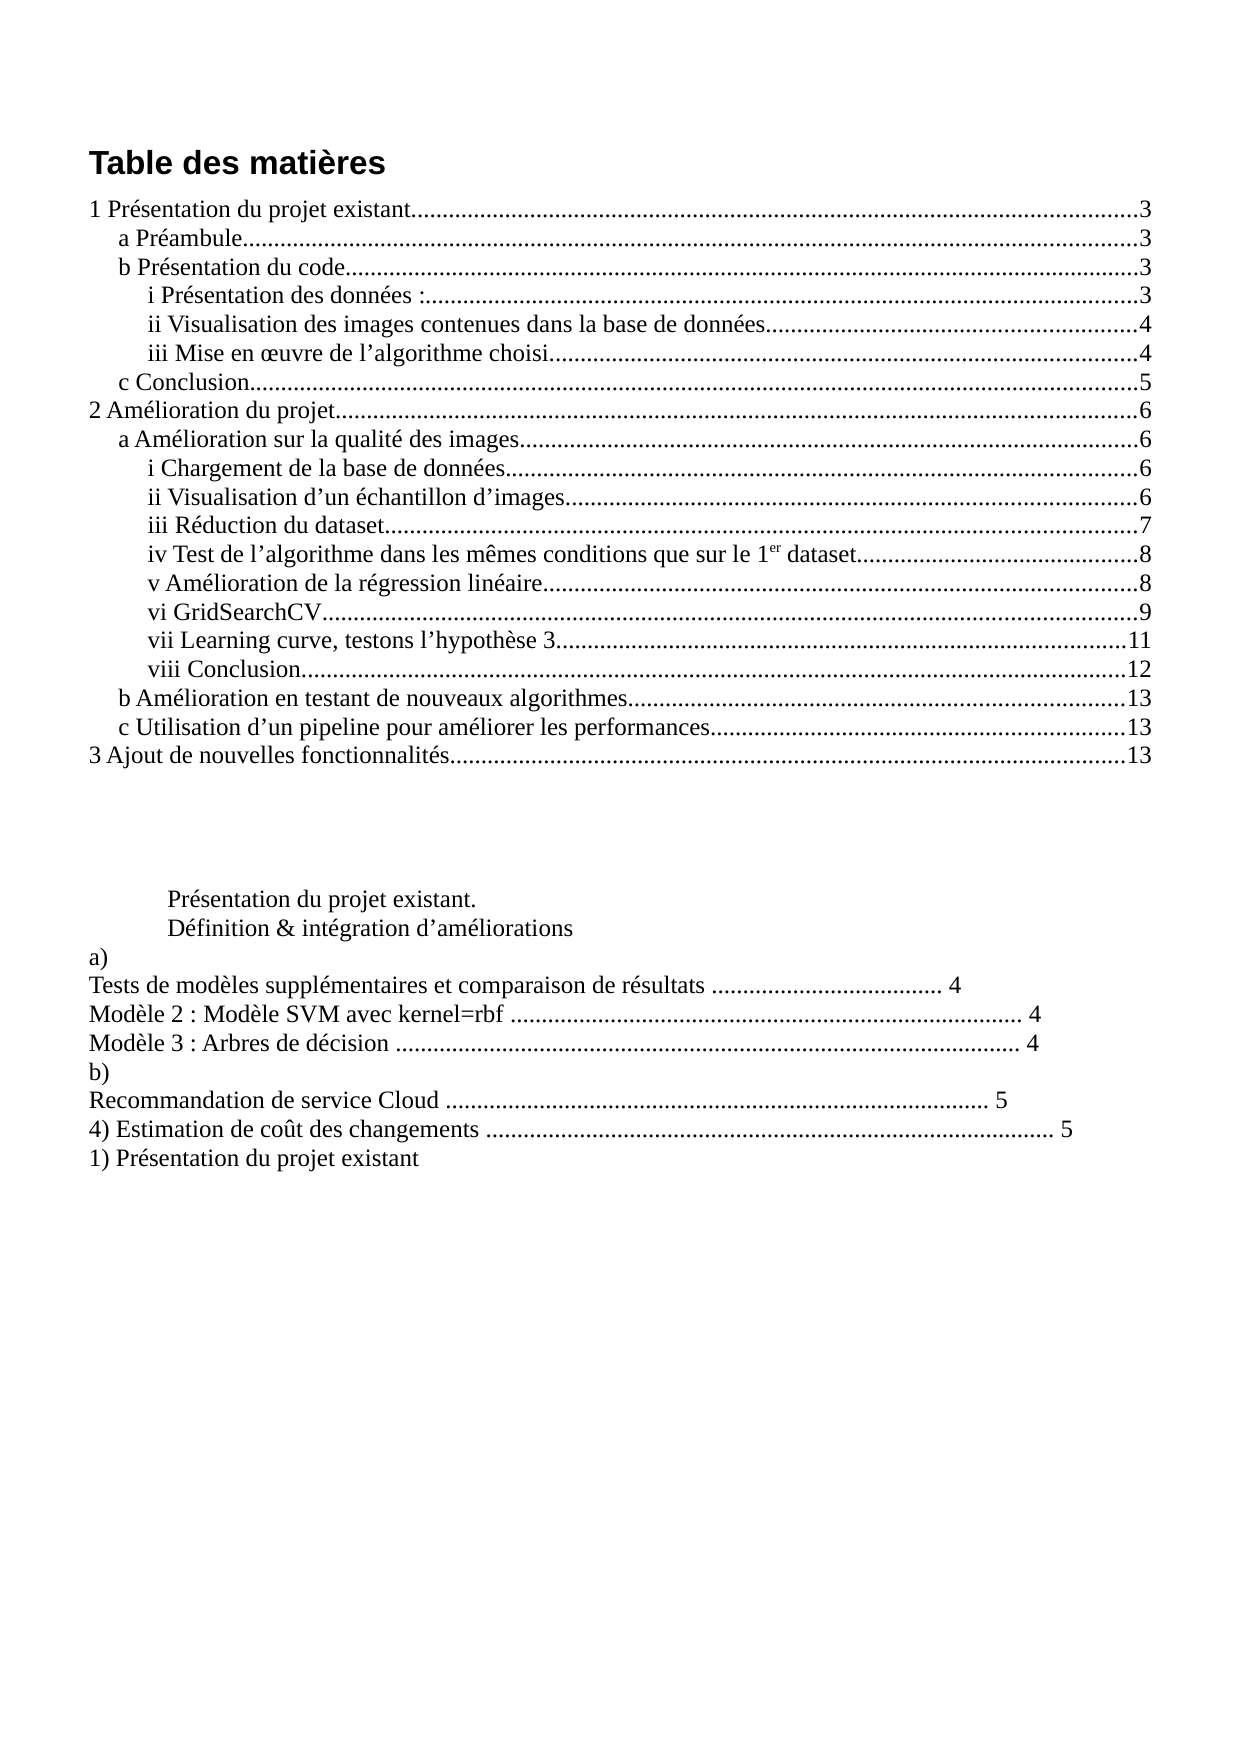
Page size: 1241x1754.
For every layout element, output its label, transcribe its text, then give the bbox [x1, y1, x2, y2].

list Définition & intégration d’améliorations [126, 913, 1152, 942]
subtitle Table des matières [88, 143, 1152, 182]
text 4) Estimation de coût des changements ........................................................................................... 5 [88, 1114, 1152, 1143]
text c Utilisation d’un pipeline pour améliorer les performances 13 [118, 712, 1152, 740]
text Recommandation de service Cloud ....................................................................................... 5 [88, 1085, 1152, 1114]
text i Présentation des données : 3 [147, 280, 1152, 309]
text v Amélioration de la régression linéaire. 8 [147, 568, 1152, 597]
text Modèle 3 : Arbres de décision .................................................................................................... 4 [88, 1028, 1152, 1057]
text vii Learning curve, testons l’hypothèse 3. 11 [147, 625, 1152, 654]
text i Chargement de la base de données. 6 [147, 453, 1152, 482]
text vi GridSearchCV 9 [147, 597, 1152, 625]
text ii Visualisation des images contenues dans la base de données. 4 [147, 309, 1152, 338]
text a Amélioration sur la qualité des images. 6 [118, 424, 1152, 453]
text iii Réduction du dataset. 7 [147, 510, 1152, 539]
text 1 Présentation du projet existant. 3 [88, 194, 1152, 223]
text c Conclusion. 5 [118, 367, 1152, 395]
text b Présentation du code. 3 [118, 252, 1152, 280]
text b Amélioration en testant de nouveaux algorithmes 13 [118, 683, 1152, 712]
list Présentation du projet existant. [126, 884, 1152, 913]
text iv Test de l’algorithme dans les mêmes conditions que sur le 1er dataset. 8 [147, 539, 1152, 568]
text a) [88, 942, 1152, 970]
text iii Mise en œuvre de l’algorithme choisi. 4 [147, 338, 1152, 367]
text viii Conclusion. 12 [147, 654, 1152, 683]
text Tests de modèles supplémentaires et comparaison de résultats ..................................... 4 [88, 970, 1152, 999]
text ii Visualisation d’un échantillon d’images. 6 [147, 482, 1152, 510]
text Modèle 2 : Modèle SVM avec kernel=rbf .................................................................................. 4 [88, 999, 1152, 1028]
text 2 Amélioration du projet 6 [88, 395, 1152, 424]
text b) [88, 1057, 1152, 1085]
text 3 Ajout de nouvelles fonctionnalités. 13 [88, 740, 1152, 769]
text a Préambule 3 [118, 223, 1152, 252]
text 1) Présentation du projet existant [88, 1143, 1152, 1172]
